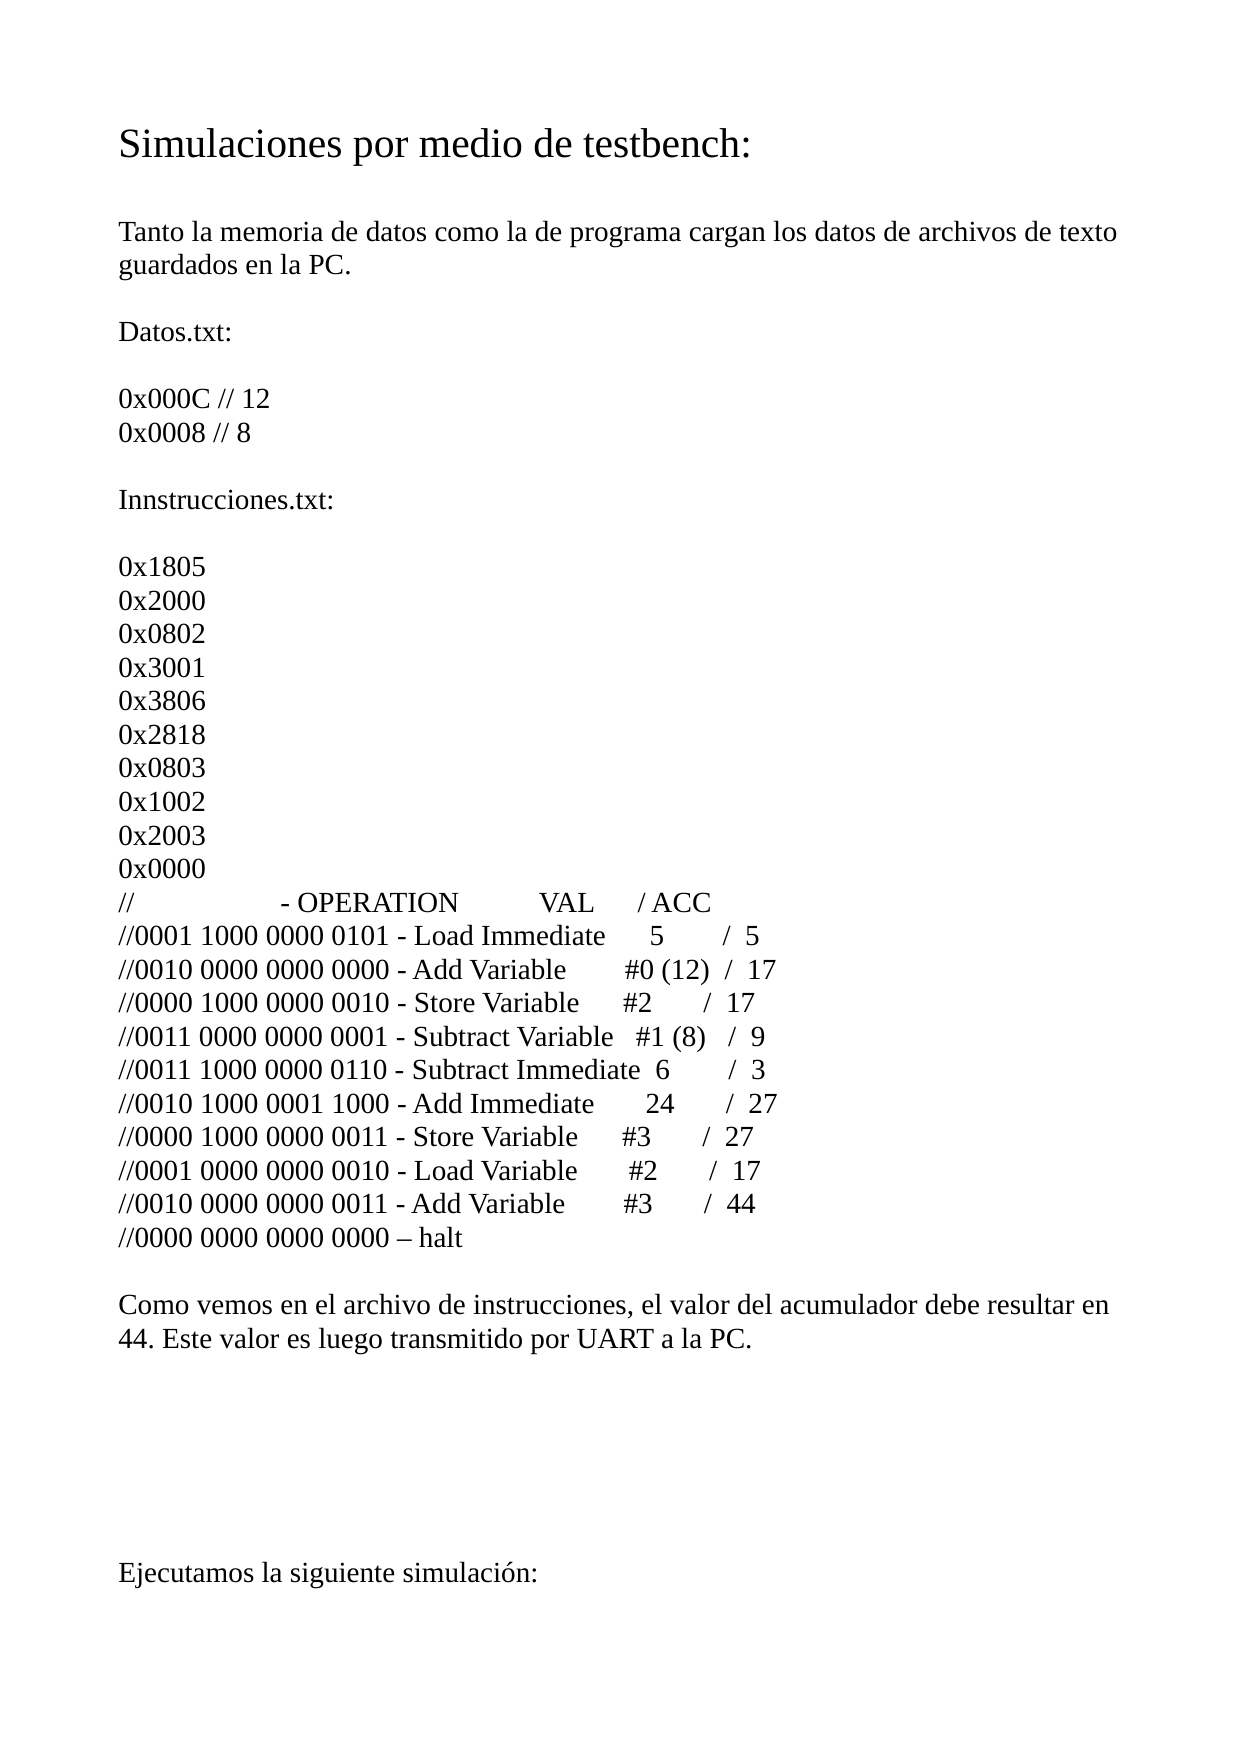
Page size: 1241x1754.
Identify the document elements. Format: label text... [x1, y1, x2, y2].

text //0000 1000 0000 0010 - Store Variable #2 / 17 [118, 985, 1122, 1019]
text 0x0802 [118, 616, 1122, 650]
text Innstrucciones.txt: [118, 482, 1122, 516]
text // - OPERATION VAL / ACC [118, 885, 1122, 918]
text Ejecutamos la siguiente simulación: [118, 1556, 1122, 1589]
text Datos.txt: [118, 314, 1122, 348]
text 0x0008 // 8 [118, 415, 1122, 449]
text 0x000C // 12 [118, 382, 1122, 415]
text 0x3806 [118, 683, 1122, 717]
text //0010 0000 0000 0000 - Add Variable #0 (12) / 17 [118, 952, 1122, 985]
text 0x2000 [118, 583, 1122, 616]
text //0000 0000 0000 0000 – halt [118, 1220, 1122, 1254]
text 0x2003 [118, 818, 1122, 851]
text //0000 1000 0000 0011 - Store Variable #3 / 27 [118, 1119, 1122, 1153]
text //0011 1000 0000 0110 - Subtract Immediate 6 / 3 [118, 1052, 1122, 1086]
text //0001 1000 0000 0101 - Load Immediate 5 / 5 [118, 918, 1122, 952]
text //0001 0000 0000 0010 - Load Variable #2 / 17 [118, 1153, 1122, 1187]
text 0x0000 [118, 851, 1122, 885]
text //0011 0000 0000 0001 - Subtract Variable #1 (8) / 9 [118, 1019, 1122, 1052]
text //0010 1000 0001 1000 - Add Immediate 24 / 27 [118, 1086, 1122, 1119]
text 0x1002 [118, 784, 1122, 818]
text 0x0803 [118, 751, 1122, 784]
text 0x1805 [118, 549, 1122, 583]
text Tanto la memoria de datos como la de programa cargan los datos de archivos de texto guardados en la PC. [118, 214, 1122, 281]
text Simulaciones por medio de testbench: [118, 118, 1122, 166]
text //0010 0000 0000 0011 - Add Variable #3 / 44 [118, 1187, 1122, 1220]
text Como vemos en el archivo de instrucciones, el valor del acumulador debe resultar en 44. Este valor es luego transmitido por UART a la PC. [118, 1287, 1122, 1354]
text 0x2818 [118, 717, 1122, 751]
text 0x3001 [118, 650, 1122, 683]
